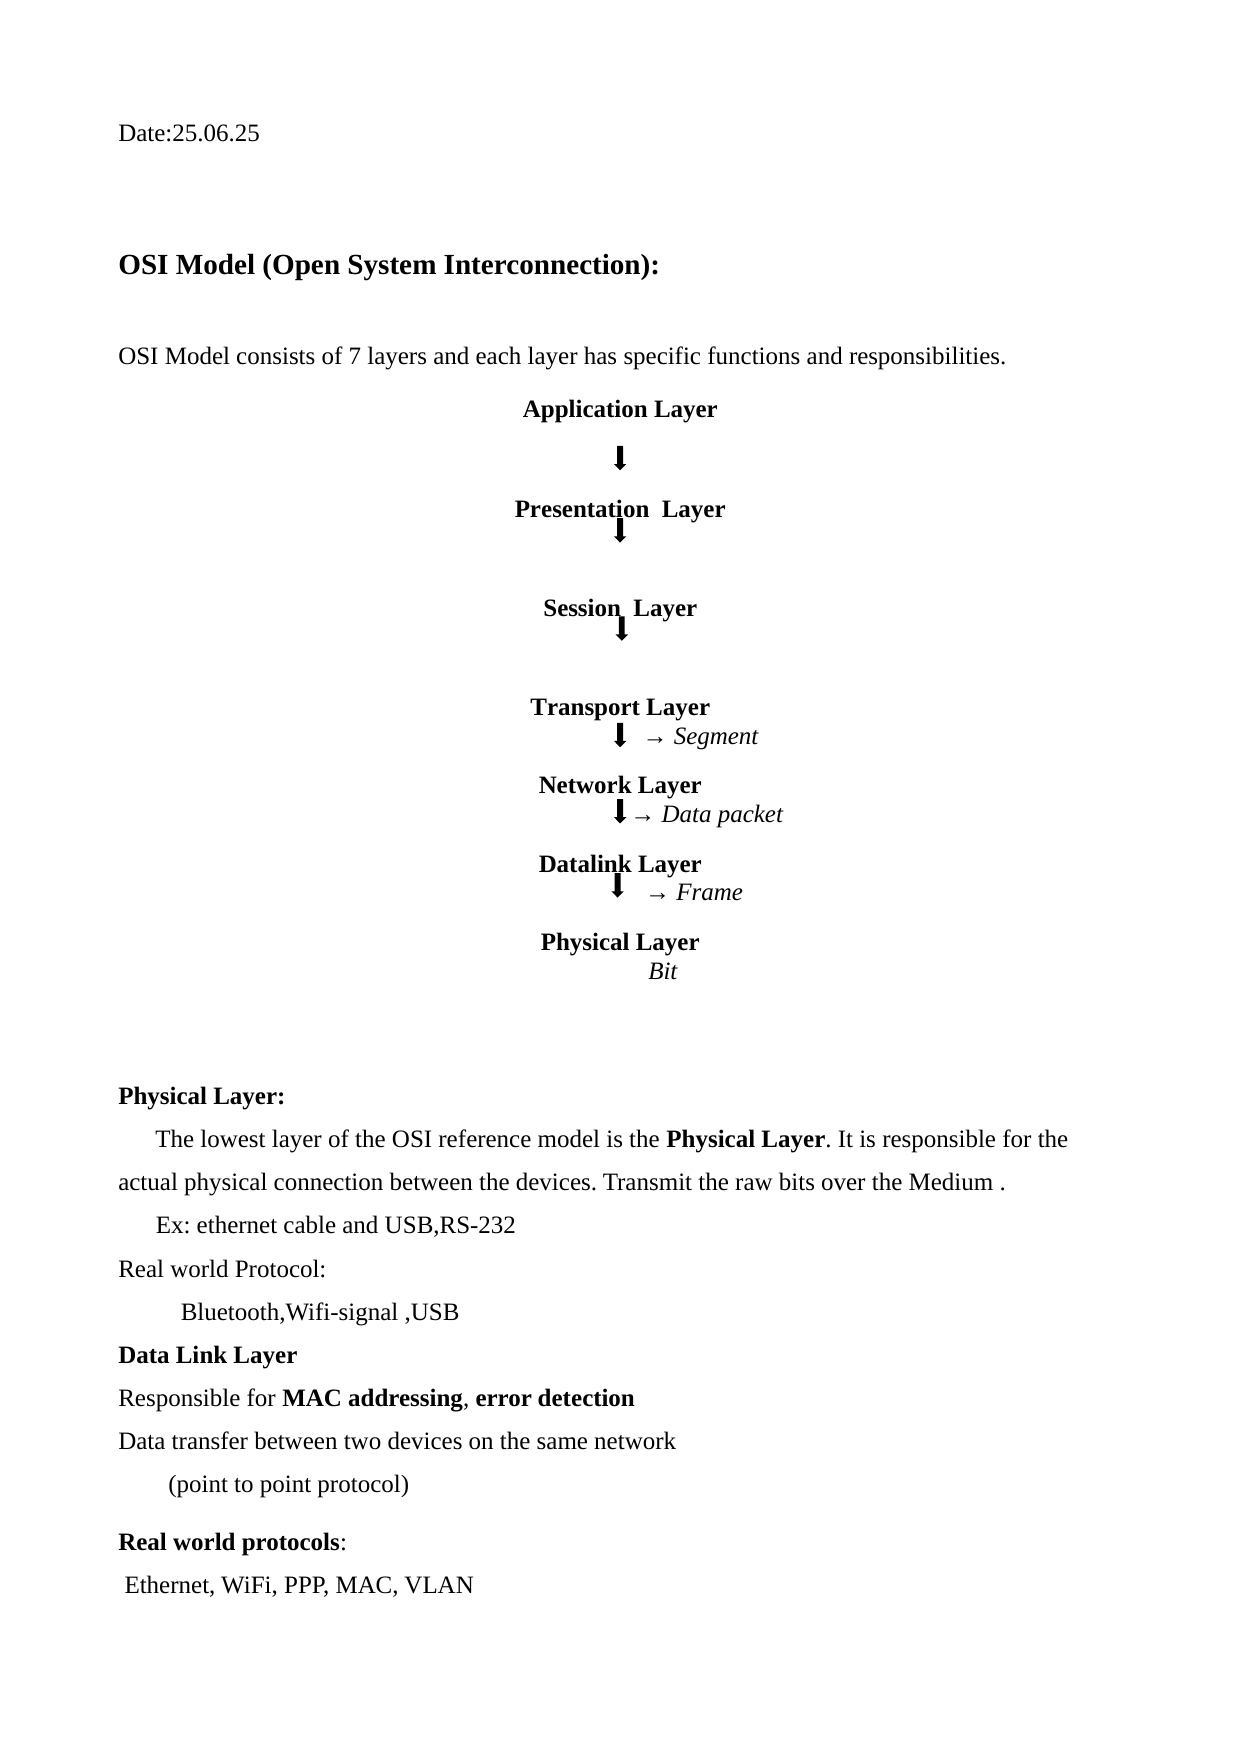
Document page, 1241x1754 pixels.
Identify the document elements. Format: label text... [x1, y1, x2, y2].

text Bluetooth,Wifi-signal ,USB [118, 1297, 1122, 1326]
text Data Link Layer Responsible for MAC addressing, error detection Data transfer between two devices on the same network (point to point protocol) [118, 1340, 1122, 1498]
text Presentation Layer [118, 494, 1122, 522]
text Application Layer [118, 394, 1122, 423]
text Ex: ethernet cable and USB,RS-232 [118, 1211, 1122, 1239]
text Network Layer → Data packet [118, 770, 1122, 828]
text Datalink Layer → Frame [118, 849, 1122, 906]
text Session Layer [118, 593, 1122, 622]
text OSI Model consists of 7 layers and each layer has specific functions and responsibilities. [118, 341, 1122, 370]
text Physical Layer Bit [118, 927, 1122, 984]
text Real world protocols: Ethernet, WiFi, PPP, MAC, VLAN [118, 1527, 1122, 1599]
text Transport Layer → Segment [118, 692, 1122, 749]
text Physical Layer: [118, 1081, 1122, 1110]
text The lowest layer of the OSI reference model is the Physical Layer. It is responsible for the actual physical connection between the devices. Transmit the raw bits over the Medium . [118, 1124, 1122, 1196]
text Date:25.06.25 [118, 118, 1122, 147]
text OSI Model (Open System Interconnection): [118, 247, 1122, 281]
text Real world Protocol: [118, 1254, 1122, 1282]
